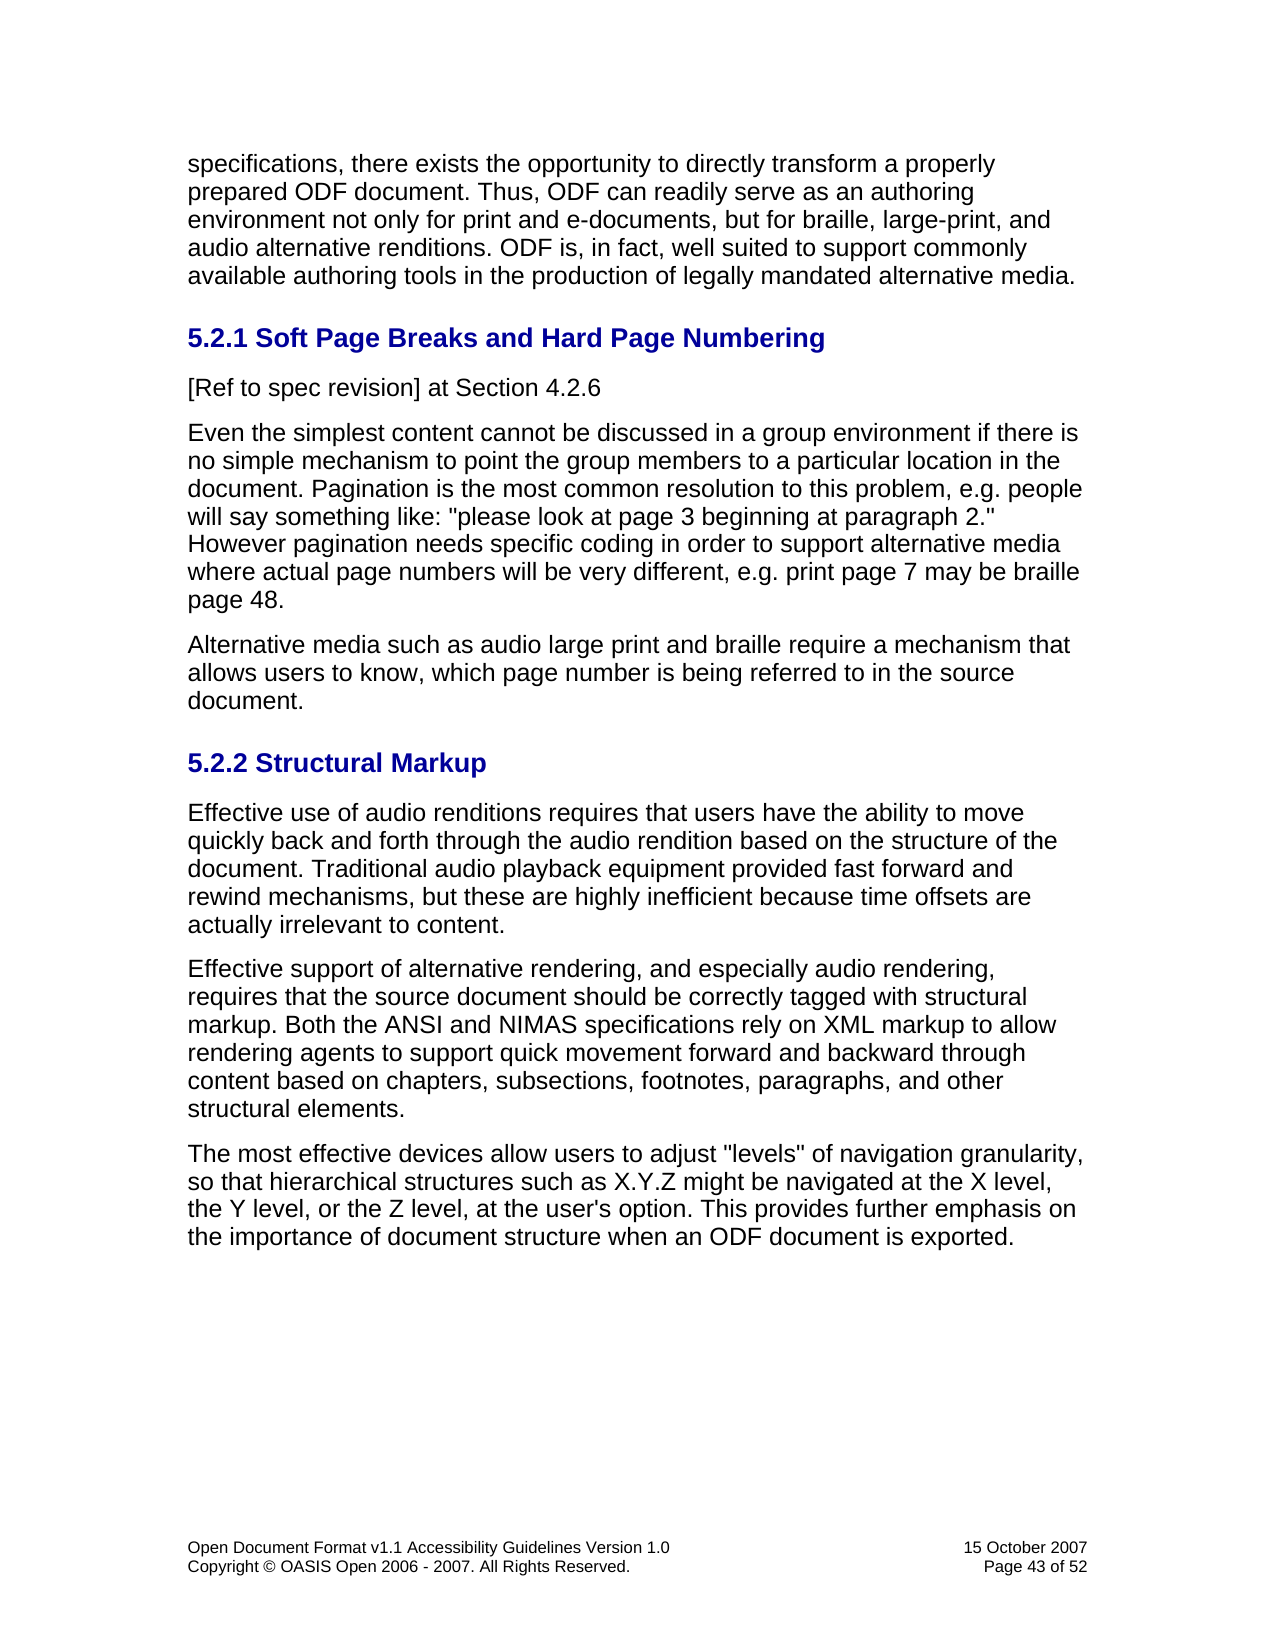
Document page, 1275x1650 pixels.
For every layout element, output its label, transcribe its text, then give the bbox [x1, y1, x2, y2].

text Alternative media such as audio large print and braille require a mechanism that allows users to know, which page number is being referred to in the source document. [187, 631, 1088, 714]
text specifications, there exists the opportunity to directly transform a properly prepared ODF document. Thus, ODF can readily serve as an authoring environment not only for print and e-documents, but for braille, large-print, and audio alternative renditions. ODF is, in fact, well suited to support commonly available authoring tools in the production of legally mandated alternative media. [187, 150, 1088, 289]
subtitle Structural Markup [187, 748, 1088, 778]
text The most effective devices allow users to adjust "levels" of navigation granularity, so that hierarchical structures such as X.Y.Z might be navigated at the X level, the Y level, or the Z level, at the user's option. This provides further emphasis on the importance of document structure when an ODF document is exported. [187, 1139, 1088, 1251]
text Effective support of alternative rendering, and especially audio rendering, requires that the source document should be correctly tagged with structural markup. Both the ANSI and NIMAS specifications rely on XML markup to allow rendering agents to support quick movement forward and backward through content based on chapters, subsections, footnotes, paragraphs, and other structural elements. [187, 955, 1088, 1123]
subtitle Soft Page Breaks and Hard Page Numbering [187, 323, 1088, 353]
text [Ref to spec revision] at Section 4.2.6 [187, 374, 1088, 402]
text Effective use of audio renditions requires that users have the ability to move quickly back and forth through the audio rendition based on the structure of the document. Traditional audio playback equipment provided fast forward and rewind mechanisms, but these are highly inefficient because time offsets are actually irrelevant to content. [187, 799, 1088, 938]
text Even the simplest content cannot be discussed in a group environment if there is no simple mechanism to point the group members to a particular location in the document. Pagination is the most common resolution to this problem, e.g. people will say something like: "please look at page 3 beginning at paragraph 2." However pagination needs specific coding in order to support alternative media where actual page numbers will be very different, e.g. print page 7 may be braille page 48. [187, 419, 1088, 614]
